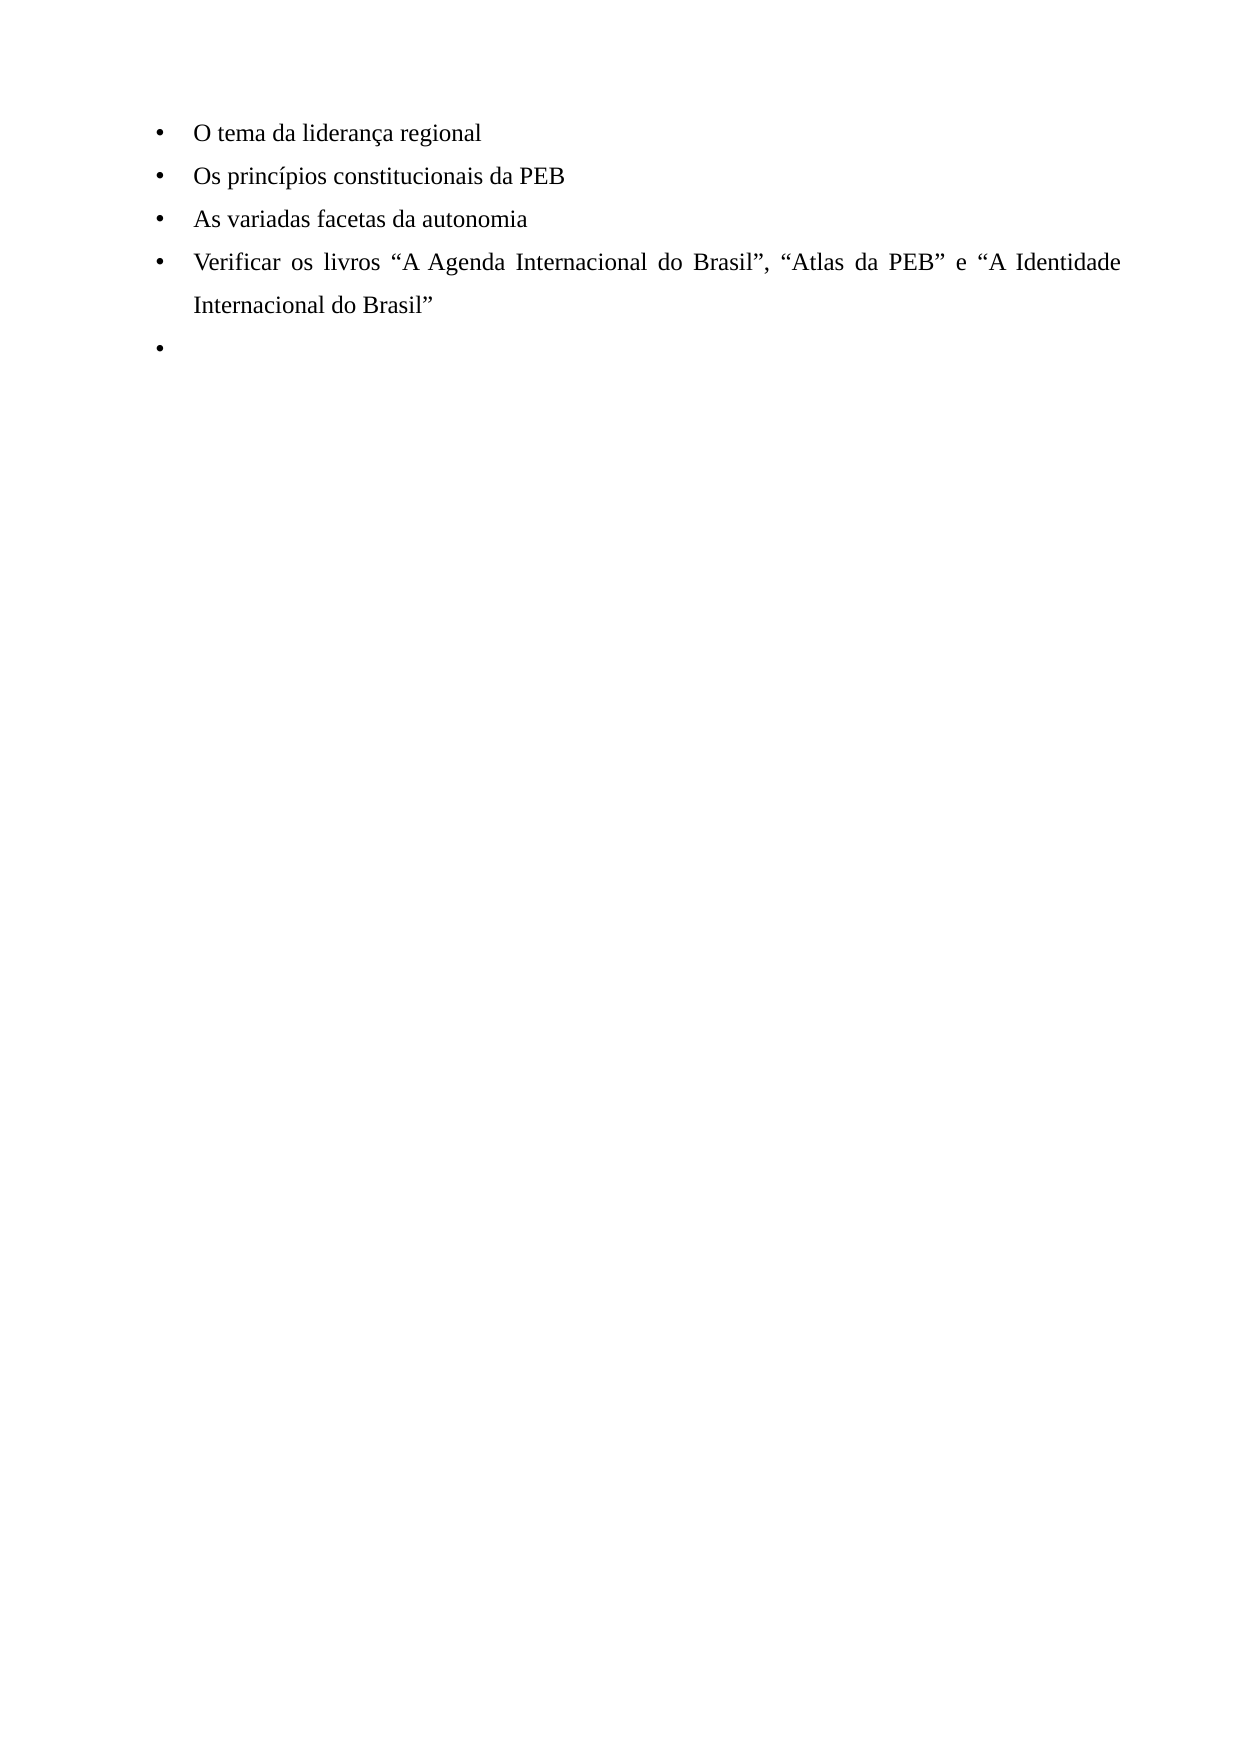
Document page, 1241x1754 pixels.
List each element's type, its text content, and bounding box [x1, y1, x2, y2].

list O tema da liderança regional [156, 118, 1122, 147]
list As variadas facetas da autonomia [156, 204, 1122, 233]
list Os princípios constitucionais da PEB [156, 161, 1122, 190]
list Verificar os livros “A Agenda Internacional do Brasil”, “Atlas da PEB” e “A Identidade Internacional do Brasil” [156, 247, 1122, 319]
